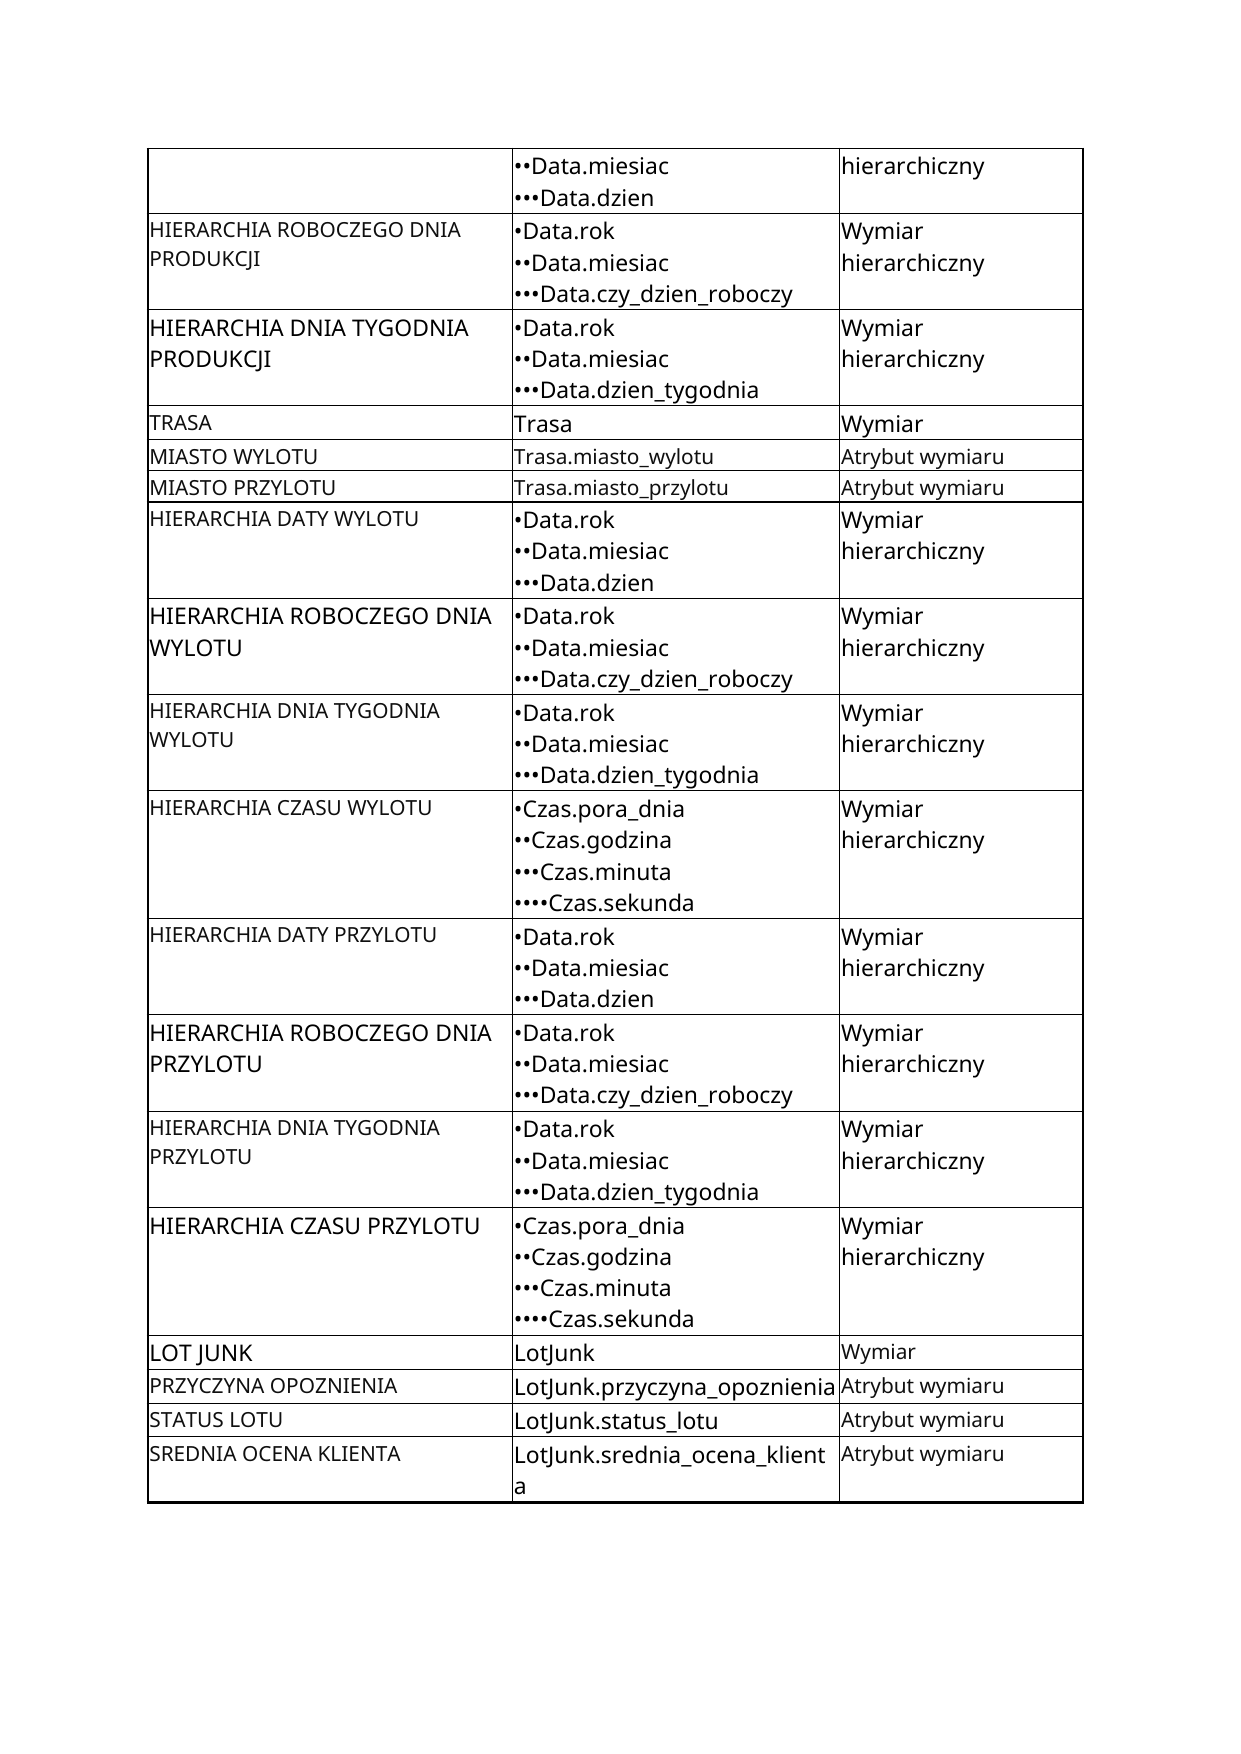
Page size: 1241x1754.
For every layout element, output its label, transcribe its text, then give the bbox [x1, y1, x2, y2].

table_cell PRZYCZYNA OPOZNIENIA [149, 1370, 512, 1402]
table_cell •Data.rok ••Data.miesiac •••Data.dzien_tygodnia [513, 1112, 839, 1207]
table_cell •Data.rok ••Data.miesiac •••Data.czy_dzien_roboczy [513, 599, 839, 694]
table_cell Wymiar hierarchiczny [840, 919, 1082, 1014]
table_cell Wymiar hierarchiczny [840, 1112, 1082, 1207]
table_cell Wymiar hierarchiczny [840, 791, 1082, 918]
table_cell HIERARCHIA ROBOCZEGO DNIA PRZYLOTU [149, 1015, 512, 1111]
table_cell Wymiar [840, 1336, 1082, 1368]
table_cell HIERARCHIA CZASU PRZYLOTU [149, 1208, 512, 1335]
table_cell Wymiar hierarchiczny [840, 1208, 1082, 1335]
table_cell •Data.rok ••Data.miesiac •••Data.dzien_tygodnia [513, 695, 839, 790]
table_cell MIASTO WYLOTU [149, 440, 512, 470]
table_cell Atrybut wymiaru [840, 1370, 1082, 1402]
table_cell HIERARCHIA DATY WYLOTU [149, 503, 512, 598]
table_cell Trasa.miasto_wylotu [513, 440, 839, 470]
table_cell •Data.rok ••Data.miesiac •••Data.dzien [513, 919, 839, 1014]
table_cell LotJunk.przyczyna_opoznienia [513, 1370, 839, 1402]
table_cell •Data.rok ••Data.miesiac •••Data.dzien [513, 503, 839, 598]
table_cell Trasa.miasto_przylotu [513, 471, 839, 501]
table_cell •Czas.pora_dnia ••Czas.godzina •••Czas.minuta ••••Czas.sekunda [513, 1208, 839, 1335]
table_cell Wymiar hierarchiczny [840, 214, 1082, 309]
table_cell HIERARCHIA ROBOCZEGO DNIA PRODUKCJI [149, 214, 512, 309]
table_cell Wymiar hierarchiczny [840, 503, 1082, 598]
table_cell Atrybut wymiaru [840, 1404, 1082, 1436]
table_cell •Data.rok ••Data.miesiac •••Data.dzien_tygodnia [513, 310, 839, 405]
table_cell Trasa [513, 406, 839, 439]
table_cell HIERARCHIA DNIA TYGODNIA PRODUKCJI [149, 310, 512, 405]
table_cell HIERARCHIA DNIA TYGODNIA PRZYLOTU [149, 1112, 512, 1207]
table_cell SREDNIA OCENA KLIENTA [149, 1437, 512, 1501]
table_cell MIASTO PRZYLOTU [149, 471, 512, 501]
table_cell HIERARCHIA ROBOCZEGO DNIA WYLOTU [149, 599, 512, 694]
table_cell Wymiar [840, 406, 1082, 439]
table_cell [149, 149, 512, 213]
table_cell LotJunk.srednia_ocena_klienta [513, 1437, 839, 1501]
table_cell STATUS LOTU [149, 1404, 512, 1436]
table_cell LotJunk.status_lotu [513, 1404, 839, 1436]
table_cell Wymiar hierarchiczny [840, 695, 1082, 790]
table_cell •Czas.pora_dnia ••Czas.godzina •••Czas.minuta ••••Czas.sekunda [513, 791, 839, 918]
table_cell Wymiar hierarchiczny [840, 1015, 1082, 1111]
table_cell •Data.rok ••Data.miesiac •••Data.czy_dzien_roboczy [513, 214, 839, 309]
table_cell LotJunk [513, 1336, 839, 1368]
table_cell TRASA [149, 406, 512, 439]
table_cell Atrybut wymiaru [840, 471, 1082, 501]
table_cell Atrybut wymiaru [840, 1437, 1082, 1501]
table_cell HIERARCHIA DNIA TYGODNIA WYLOTU [149, 695, 512, 790]
table_cell Wymiar hierarchiczny [840, 599, 1082, 694]
table_cell •Data.rok ••Data.miesiac •••Data.czy_dzien_roboczy [513, 1015, 839, 1111]
table_cell Wymiar hierarchiczny [840, 310, 1082, 405]
table_cell HIERARCHIA CZASU WYLOTU [149, 791, 512, 918]
table_cell hierarchiczny [840, 149, 1082, 213]
table_cell LOT JUNK [149, 1336, 512, 1368]
table_cell Atrybut wymiaru [840, 440, 1082, 470]
table_cell HIERARCHIA DATY PRZYLOTU [149, 919, 512, 1014]
table_cell ••Data.miesiac •••Data.dzien [513, 149, 839, 213]
